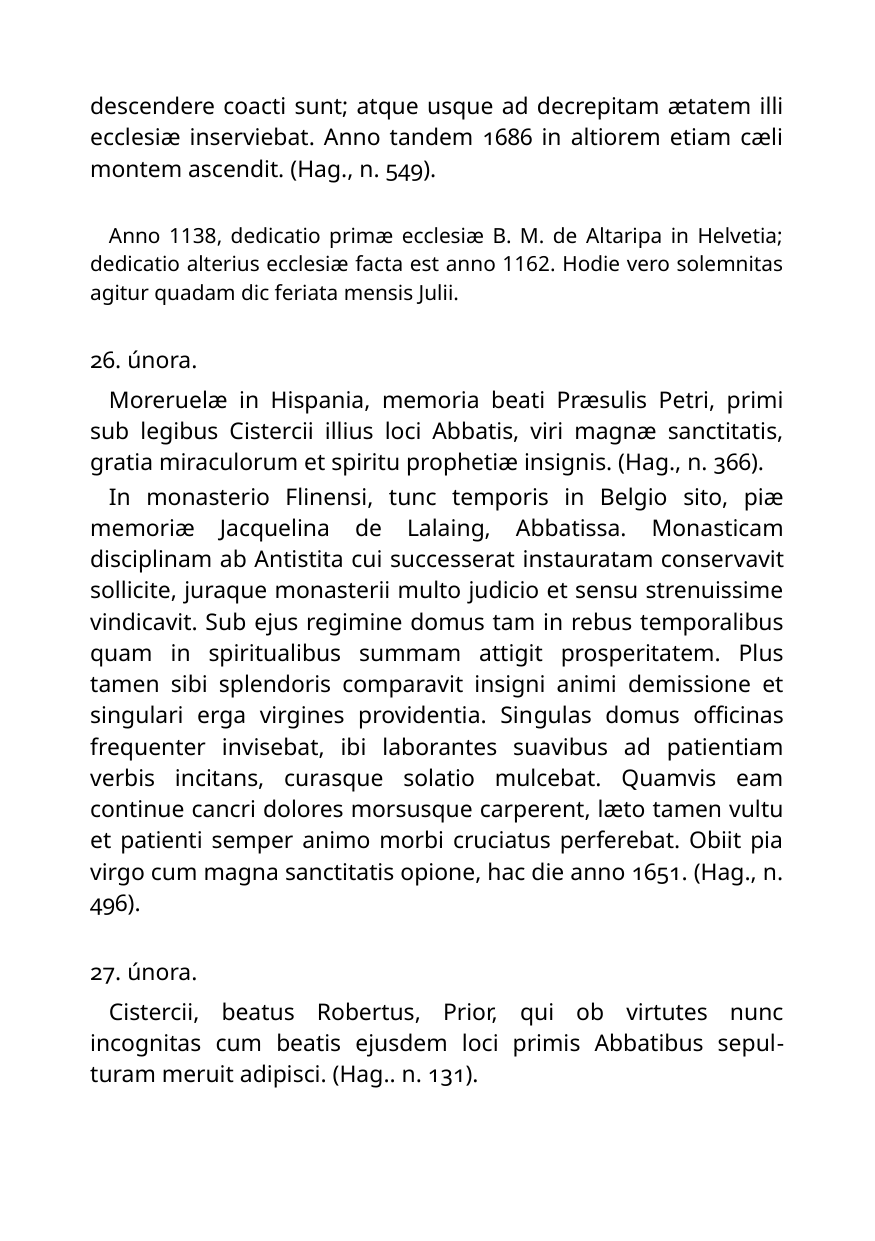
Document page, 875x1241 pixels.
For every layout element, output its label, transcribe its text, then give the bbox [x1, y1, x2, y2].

text 26. února. [90, 344, 784, 375]
text In monasterio Flinensi, tunc temporis in Belgio sito, piæ memoriæ Jacquelina de Lalaing, Abbatissa. Monasticam disciplinam ab Antistita cui successerat instauratam conser­vavit sollicite, juraque monasterii multo judicio et sensu strenuissime vindicavit. Sub ejus regimine domus tam in rebus temporalibus quam in spiritualibus summam attigit prosperitatem. Plus tamen sibi splendoris comparavit insigni animi demissione et singulari erga virgines providentia. Sin­gulas domus officinas frequenter invisebat, ibi laborantes suavibus ad patientiam verbis incitans, curasque solatio mulcebat. Quamvis eam continue cancri dolores morsusque carperent, læto tamen vultu et patienti semper animo morbi cruciatus perferebat. Obiit pia virgo cum magna sanctitatis opione, hac die anno 1651. (Hag., n. 496). [90, 481, 784, 918]
text 27. února. [90, 955, 784, 987]
text Cistercii, beatus Robertus, Prior, qui ob virtutes nunc incognitas cum beatis ejusdem loci primis Abbatibus sepul­turam meruit adipisci. (Hag.. n. 131). [90, 996, 784, 1089]
text Moreruelæ in Hispania, memoria beati Præsulis Petri, primi sub legibus Cistercii illius loci Abbatis, viri magnæ sanctitatis, gratia miraculorum et spiritu prophetiæ insignis. (Hag., n. 366). [90, 384, 784, 478]
text descendere coacti sunt; atque usque ad decrepitam ætatem illi ecclesiæ inserviebat. Anno tandem 1686 in altiorem etiam cæli montem ascendit. (Hag., n. 549). [90, 90, 784, 184]
text Anno 1138, dedicatio primæ ecclesiæ B. M. de Altaripa in Helvetia; dedicatio alterius ecclesiæ facta est anno 1162. Hodie vero solemnitas agitur quadam dic feriata mensis Julii. [90, 221, 784, 306]
